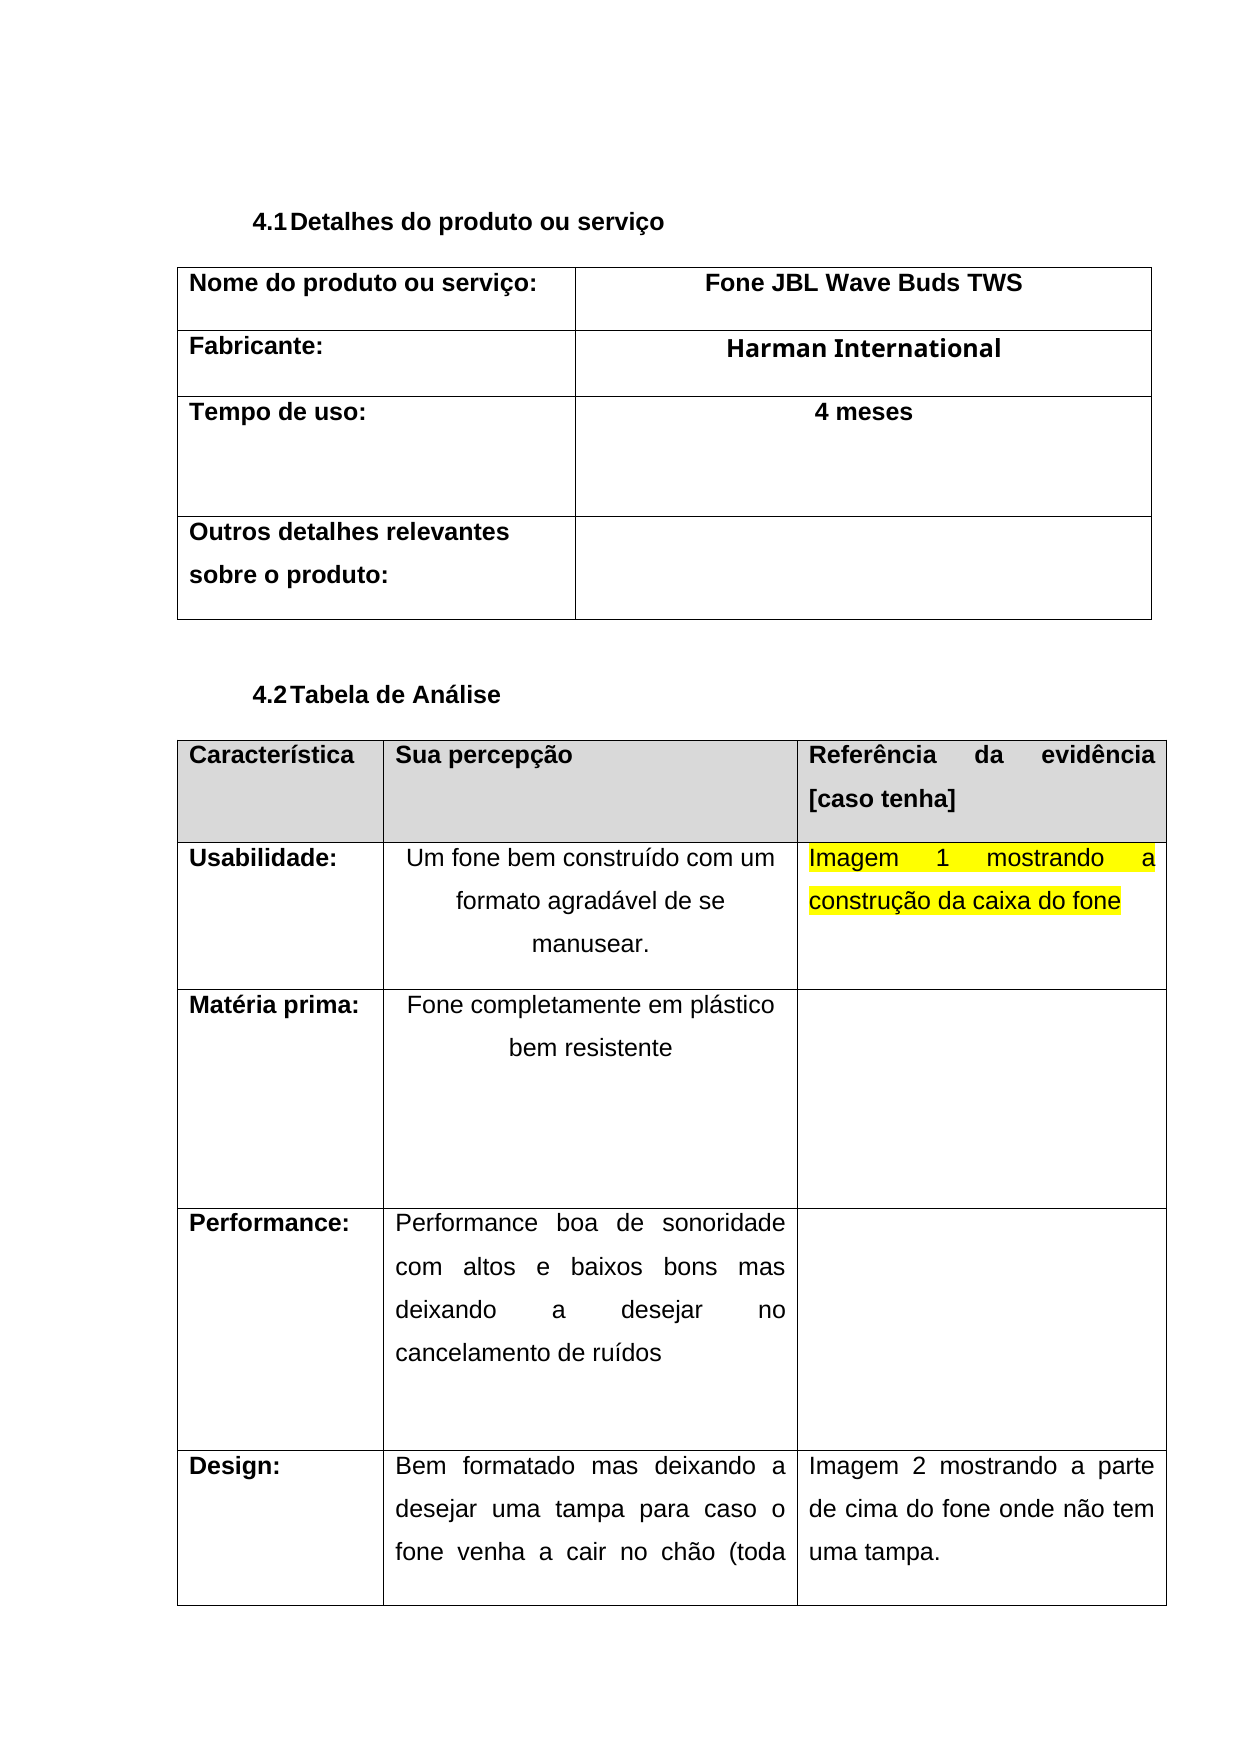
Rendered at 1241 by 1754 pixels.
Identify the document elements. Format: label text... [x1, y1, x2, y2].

table_cell Matéria prima: [178, 990, 383, 1207]
table_cell Performance boa de sonoridade com altos e baixos bons mas deixando a desejar no cancelamento de ruídos [384, 1209, 797, 1449]
table_header Característica [178, 741, 383, 842]
table_cell [798, 1209, 1166, 1449]
table_cell Fone completamente em plástico bem resistente [384, 990, 797, 1207]
table_cell Tempo de uso: [178, 397, 575, 516]
table_cell Outros detalhes relevantes sobre o produto: [178, 517, 575, 619]
table_cell Design: [178, 1451, 383, 1605]
table_header Sua percepção [384, 741, 797, 842]
table_cell [798, 990, 1166, 1207]
table_cell Imagem 1 mostrando a construção da caixa do fone [798, 843, 1166, 989]
table_header Nome do produto ou serviço: [178, 268, 575, 329]
table_cell Bem formatado mas deixando a desejar uma tampa para caso o fone venha a cair no chão (toda [384, 1451, 797, 1605]
subtitle Detalhes do produto ou serviço [252, 207, 1063, 236]
table_cell Usabilidade: [178, 843, 383, 989]
table_cell 4 meses [576, 397, 1151, 516]
table_header Referência da evidência [caso tenha] [798, 741, 1166, 842]
subtitle Tabela de Análise [252, 680, 1063, 708]
table_cell Performance: [178, 1209, 383, 1449]
table_cell [576, 517, 1151, 619]
table_cell Imagem 2 mostrando a parte de cima do fone onde não tem uma tampa. [798, 1451, 1166, 1605]
table_cell Harman International [576, 331, 1151, 396]
table_cell Um fone bem construído com um formato agradável de se manusear. [384, 843, 797, 989]
table_header Fone JBL Wave Buds TWS [576, 268, 1151, 329]
table_cell Fabricante: [178, 331, 575, 396]
